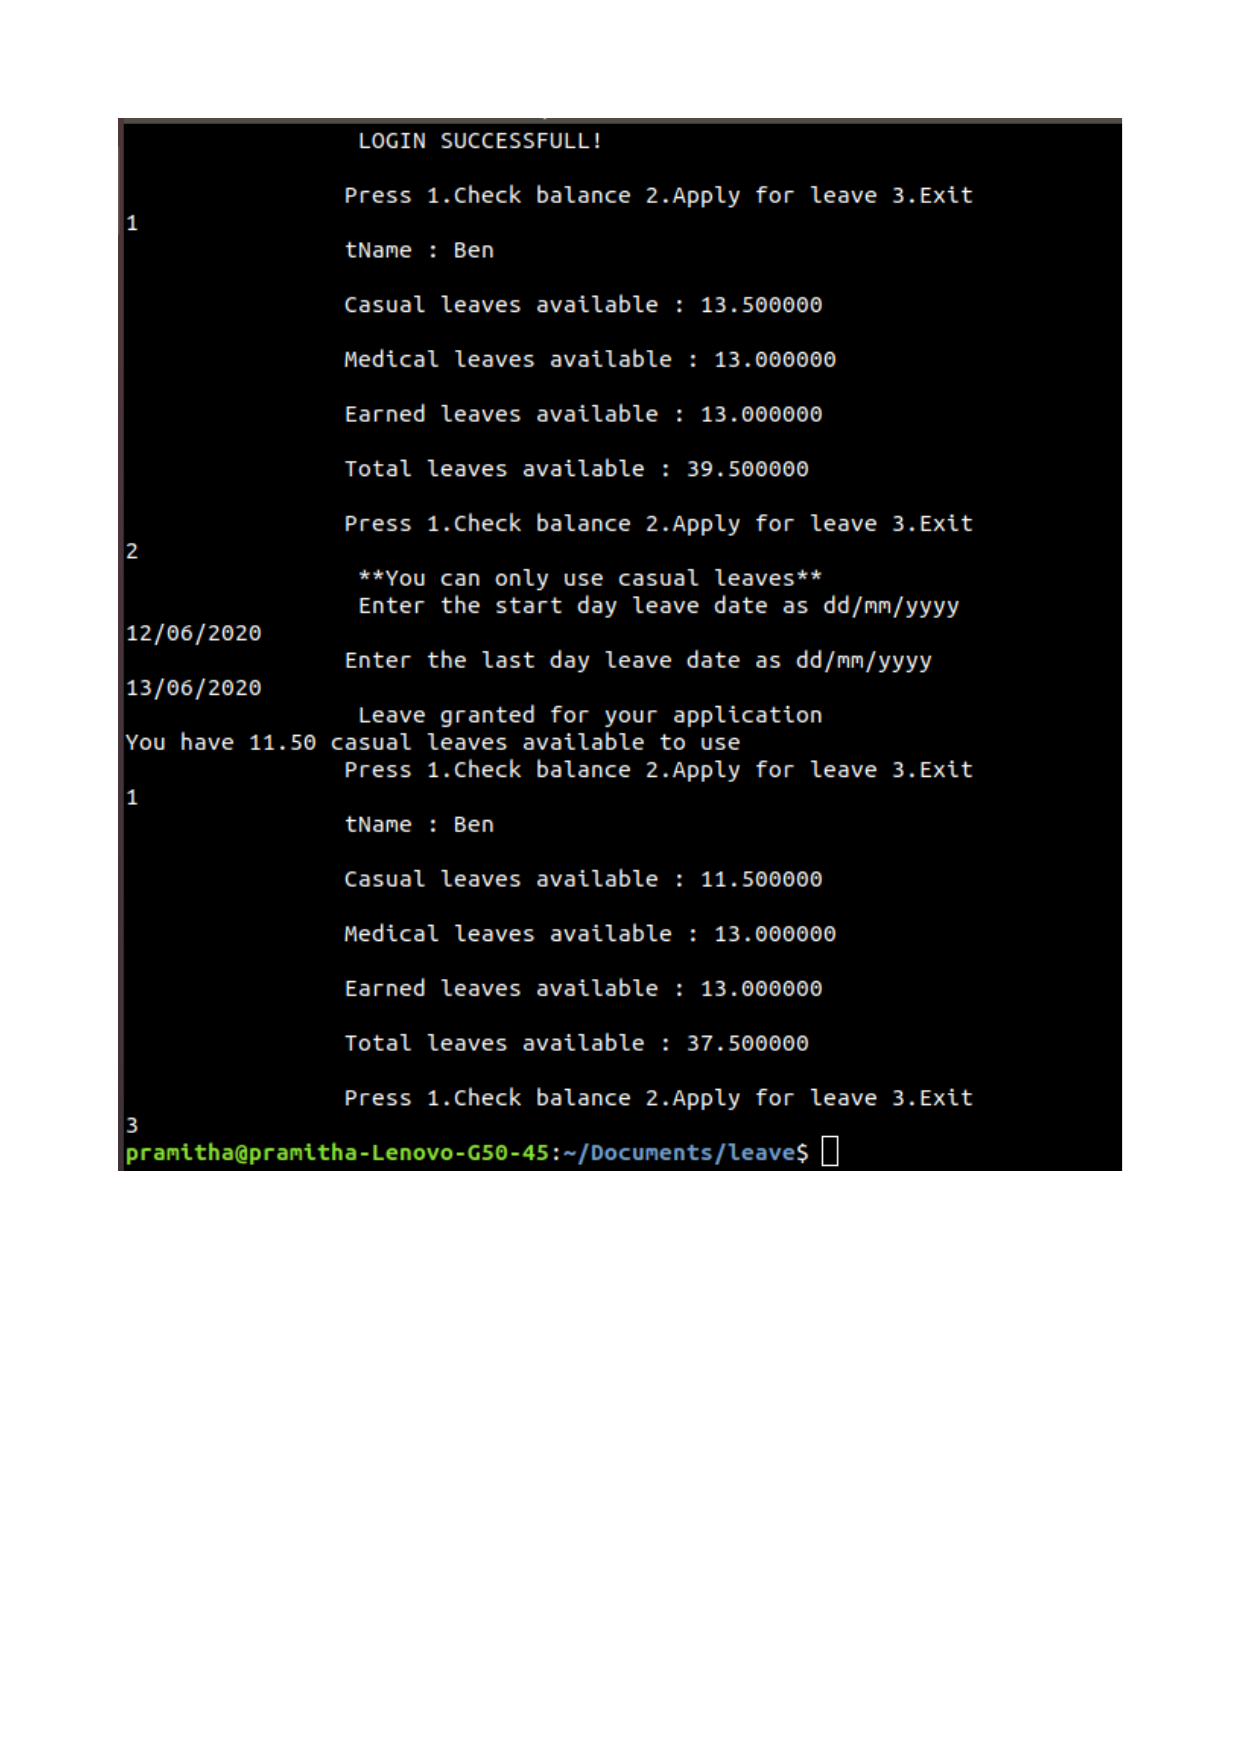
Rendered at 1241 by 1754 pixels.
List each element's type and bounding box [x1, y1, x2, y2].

picture [118, 118, 1123, 1171]
